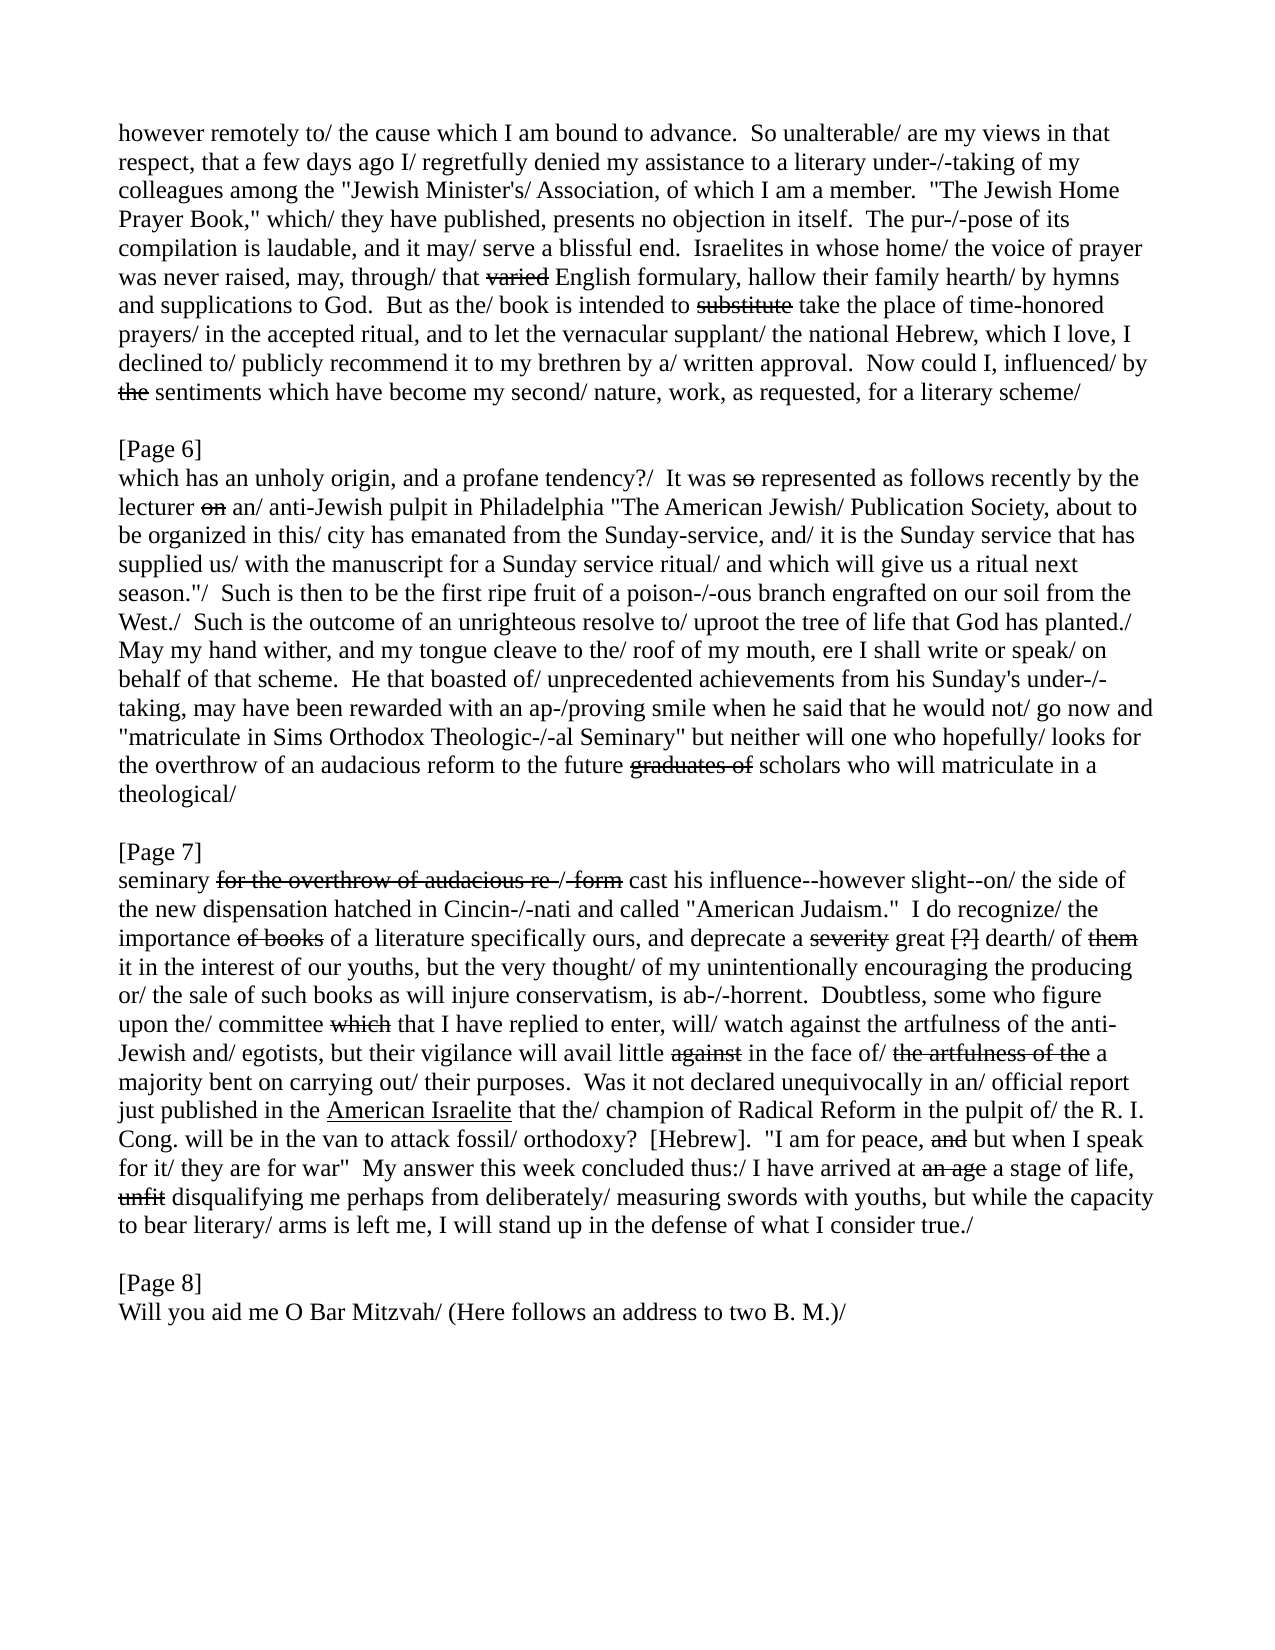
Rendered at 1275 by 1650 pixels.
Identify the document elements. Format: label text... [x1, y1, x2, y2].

text [Page 8] [118, 1268, 1157, 1297]
text which has an unholy origin, and a profane tendency?/ It was so represented as follows recently by the lecturer on an/ anti-Jewish pulpit in Philadelphia "The American Jewish/ Publication Society, about to be organized in this/ city has emanated from the Sunday-service, and/ it is the Sunday service that has supplied us/ with the manuscript for a Sunday service ritual/ and which will give us a ritual next season."/ Such is then to be the first ripe fruit of a poison-/-ous branch engrafted on our soil from the West./ Such is the outcome of an unrighteous resolve to/ uproot the tree of life that God has planted./ May my hand wither, and my tongue cleave to the/ roof of my mouth, ere I shall write or speak/ on behalf of that scheme. He that boasted of/ unprecedented achievements from his Sunday's under-/-taking, may have been rewarded with an ap-/proving smile when he said that he would not/ go now and "matriculate in Sims Orthodox Theologic-/-al Seminary" but neither will one who hopefully/ looks for the overthrow of an audacious reform to the future graduates of scholars who will matriculate in a theological/ [118, 463, 1157, 808]
text seminary for the overthrow of audacious re-/-form cast his influence--however slight--on/ the side of the new dispensation hatched in Cincin-/-nati and called "American Judaism." I do recognize/ the importance of books of a literature specifically ours, and deprecate a severity great [?] dearth/ of them it in the interest of our youths, but the very thought/ of my unintentionally encouraging the producing or/ the sale of such books as will injure conservatism, is ab-/-horrent. Doubtless, some who figure upon the/ committee which that I have replied to enter, will/ watch against the artfulness of the anti-Jewish and/ egotists, but their vigilance will avail little against in the face of/ the artfulness of the a majority bent on carrying out/ their purposes. Was it not declared unequivocally in an/ official report just published in the American Israelite that the/ champion of Radical Reform in the pulpit of/ the R. I. Cong. will be in the van to attack fossil/ orthodoxy? [Hebrew]. "I am for peace, and but when I speak for it/ they are for war" My answer this week concluded thus:/ I have arrived at an age a stage of life, unfit disqualifying me perhaps from deliberately/ measuring swords with youths, but while the capacity to bear literary/ arms is left me, I will stand up in the defense of what I consider true./ [118, 866, 1157, 1239]
text [Page 7] [118, 837, 1157, 866]
text [Page 6] [118, 434, 1157, 463]
text however remotely to/ the cause which I am bound to advance. So unalterable/ are my views in that respect, that a few days ago I/ regretfully denied my assistance to a literary under-/-taking of my colleagues among the "Jewish Minister's/ Association, of which I am a member. "The Jewish Home Prayer Book," which/ they have published, presents no objection in itself. The pur-/-pose of its compilation is laudable, and it may/ serve a blissful end. Israelites in whose home/ the voice of prayer was never raised, may, through/ that varied English formulary, hallow their family hearth/ by hymns and supplications to God. But as the/ book is intended to substitute take the place of time-honored prayers/ in the accepted ritual, and to let the vernacular supplant/ the national Hebrew, which I love, I declined to/ publicly recommend it to my brethren by a/ written approval. Now could I, influenced/ by the sentiments which have become my second/ nature, work, as requested, for a literary scheme/ [118, 118, 1157, 406]
text Will you aid me O Bar Mitzvah/ (Here follows an address to two B. M.)/ [118, 1297, 1157, 1326]
